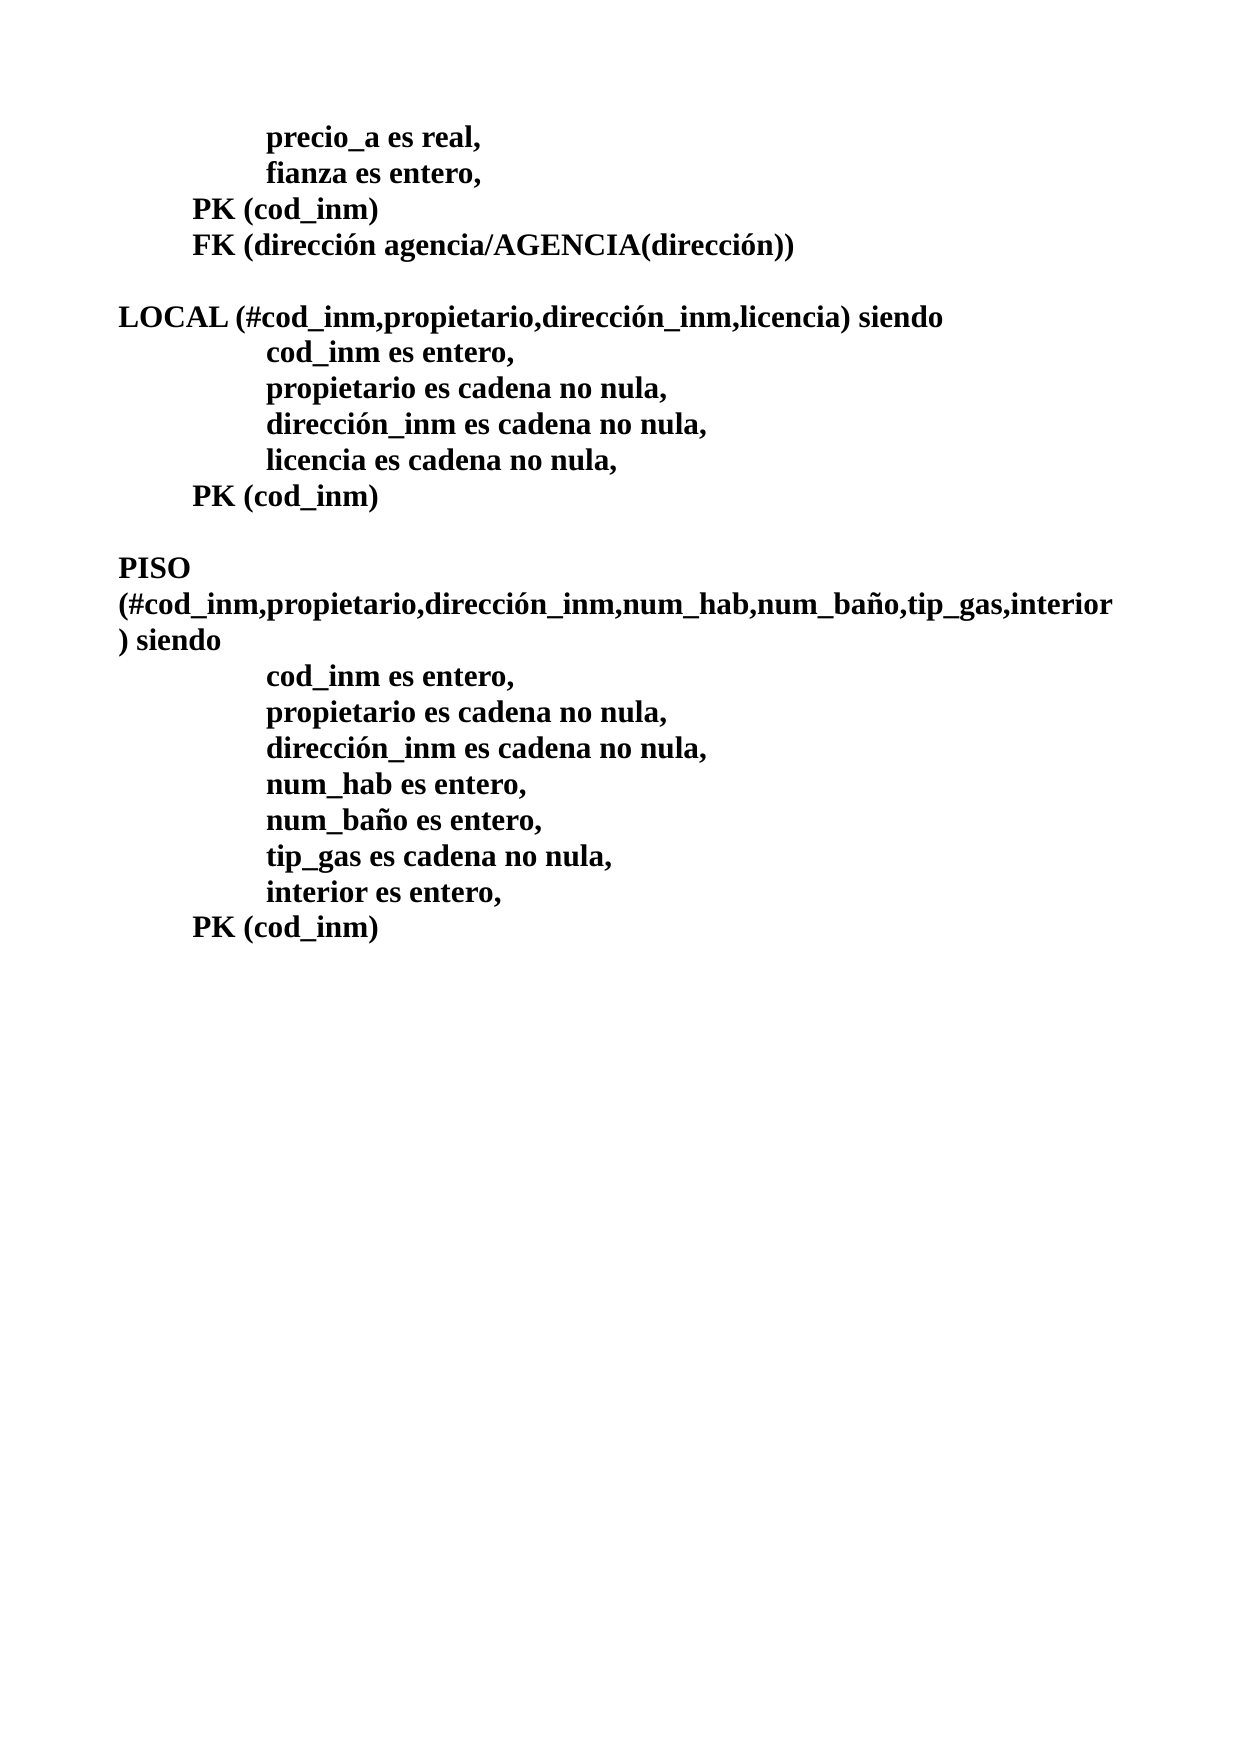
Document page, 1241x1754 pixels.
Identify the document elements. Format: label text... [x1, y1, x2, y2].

text PK (cod_inm) [118, 190, 1122, 226]
text dirección_inm es cadena no nula, [118, 406, 1122, 442]
text LOCAL (#cod_inm,propietario,dirección_inm,licencia) siendo [118, 298, 1122, 334]
text tip_gas es cadena no nula, [118, 837, 1122, 873]
text fianza es entero, [118, 154, 1122, 190]
text PISO (#cod_inm,propietario,dirección_inm,num_hab,num_baño,tip_gas,interior) siendo [118, 549, 1122, 657]
text cod_inm es entero, [118, 334, 1122, 370]
text propietario es cadena no nula, [118, 370, 1122, 406]
text dirección_inm es cadena no nula, [118, 729, 1122, 765]
text num_baño es entero, [118, 801, 1122, 837]
text num_hab es entero, [118, 765, 1122, 801]
text licencia es cadena no nula, [118, 442, 1122, 477]
text PK (cod_inm) [118, 909, 1122, 945]
text interior es entero, [118, 873, 1122, 909]
text FK (dirección agencia/AGENCIA(dirección)) [118, 226, 1122, 262]
text propietario es cadena no nula, [118, 693, 1122, 729]
text PK (cod_inm) [118, 477, 1122, 513]
text precio_a es real, [118, 118, 1122, 154]
text cod_inm es entero, [118, 657, 1122, 693]
